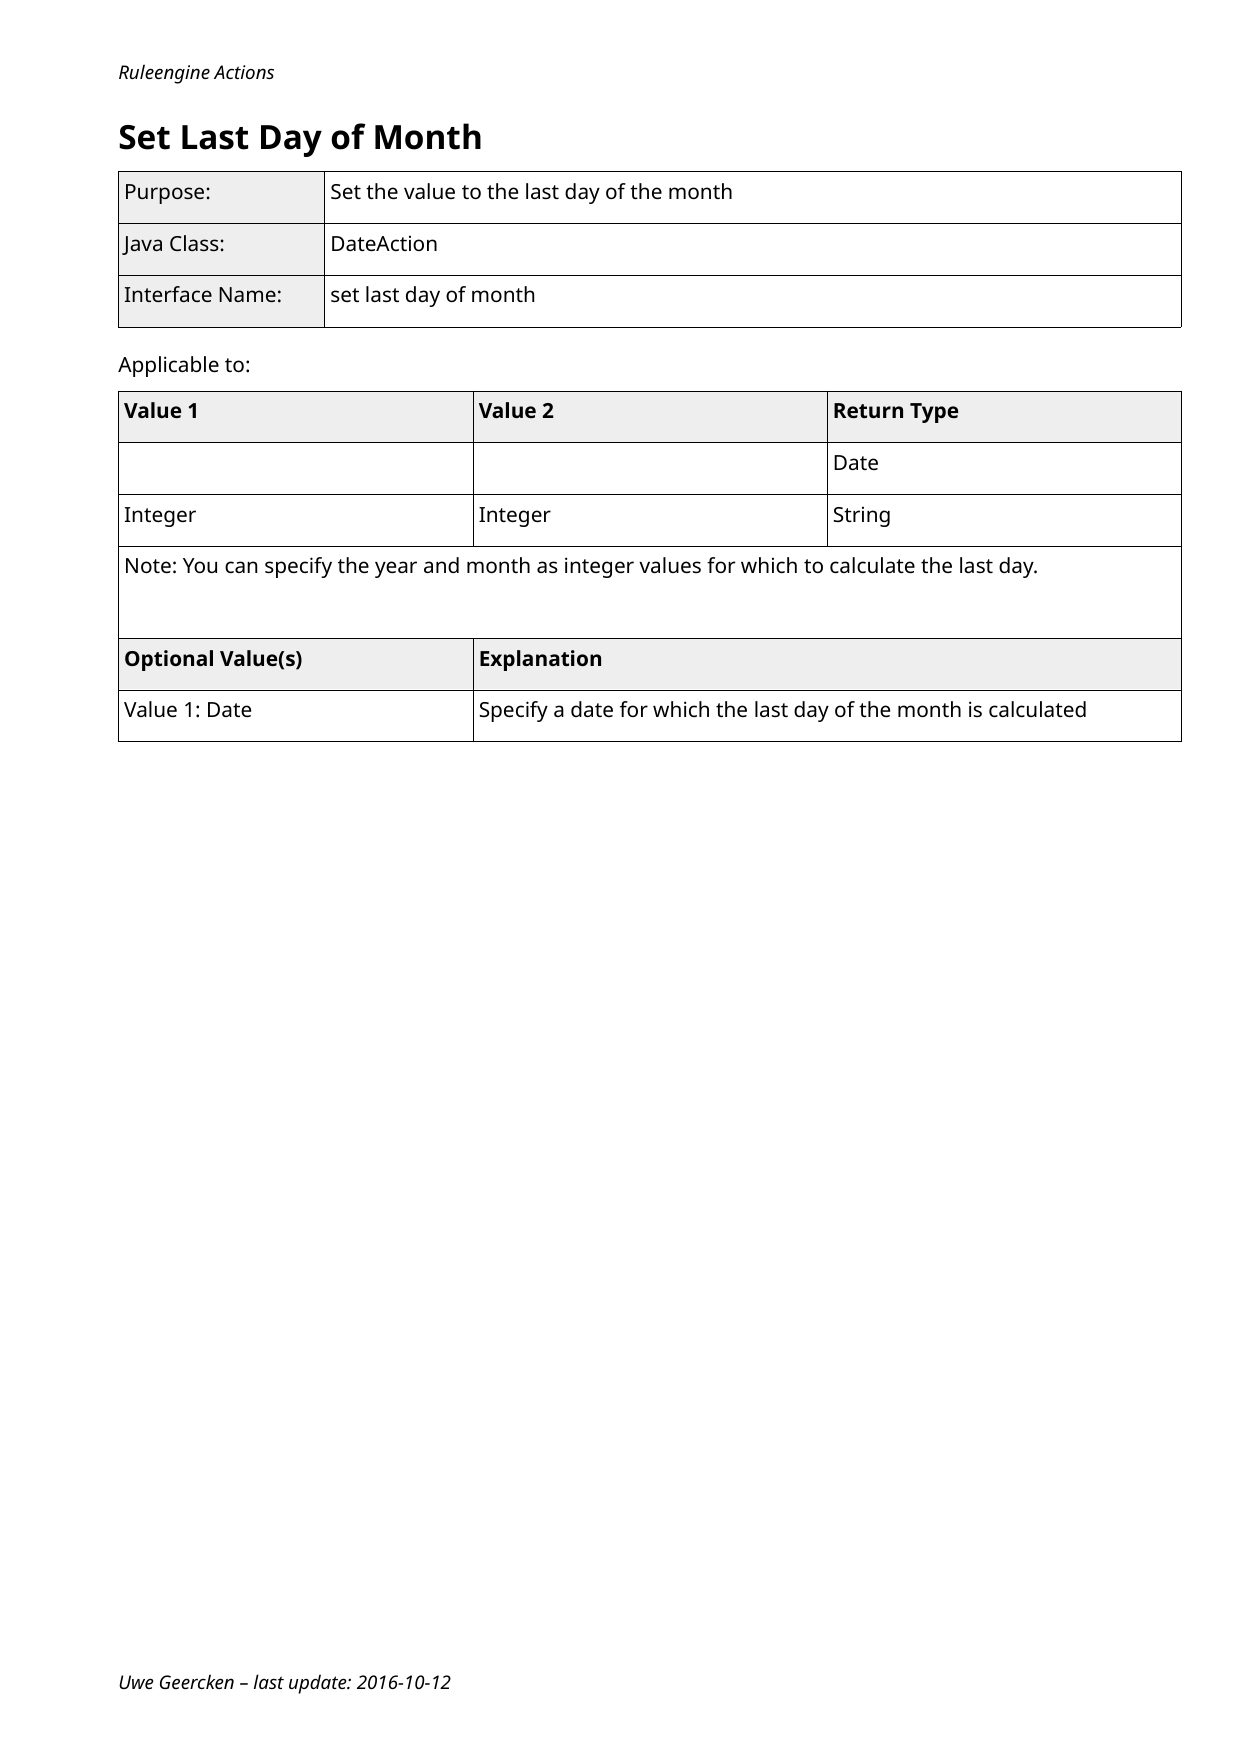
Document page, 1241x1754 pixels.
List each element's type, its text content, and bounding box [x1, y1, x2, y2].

table_cell Explanation [474, 639, 1181, 689]
table_cell [474, 443, 827, 494]
table_header Value 1 [119, 392, 473, 442]
table_cell Specify a date for which the last day of the month is calculated [474, 691, 1181, 741]
table_cell Integer [119, 495, 473, 546]
table_cell [119, 443, 473, 494]
table_cell set last day of month [325, 276, 1181, 327]
table_header Return Type [828, 392, 1181, 442]
table_cell Java Class: [119, 224, 324, 275]
table_cell Value 1: Date [119, 691, 473, 741]
text Set Last Day of Month [118, 114, 1181, 159]
text Applicable to: [118, 350, 1181, 379]
table_cell String [828, 495, 1181, 546]
table_cell Integer [474, 495, 827, 546]
table_cell Optional Value(s) [119, 639, 473, 689]
table_cell DateAction [325, 224, 1181, 275]
table_header Value 2 [474, 392, 827, 442]
table_header Purpose: [119, 172, 324, 223]
table_cell Interface Name: [119, 276, 324, 327]
table_cell Note: You can specify the year and month as integer values for which to calculate the last day. [119, 547, 1181, 638]
table_header Set the value to the last day of the month [325, 172, 1181, 223]
table_cell Date [828, 443, 1181, 494]
